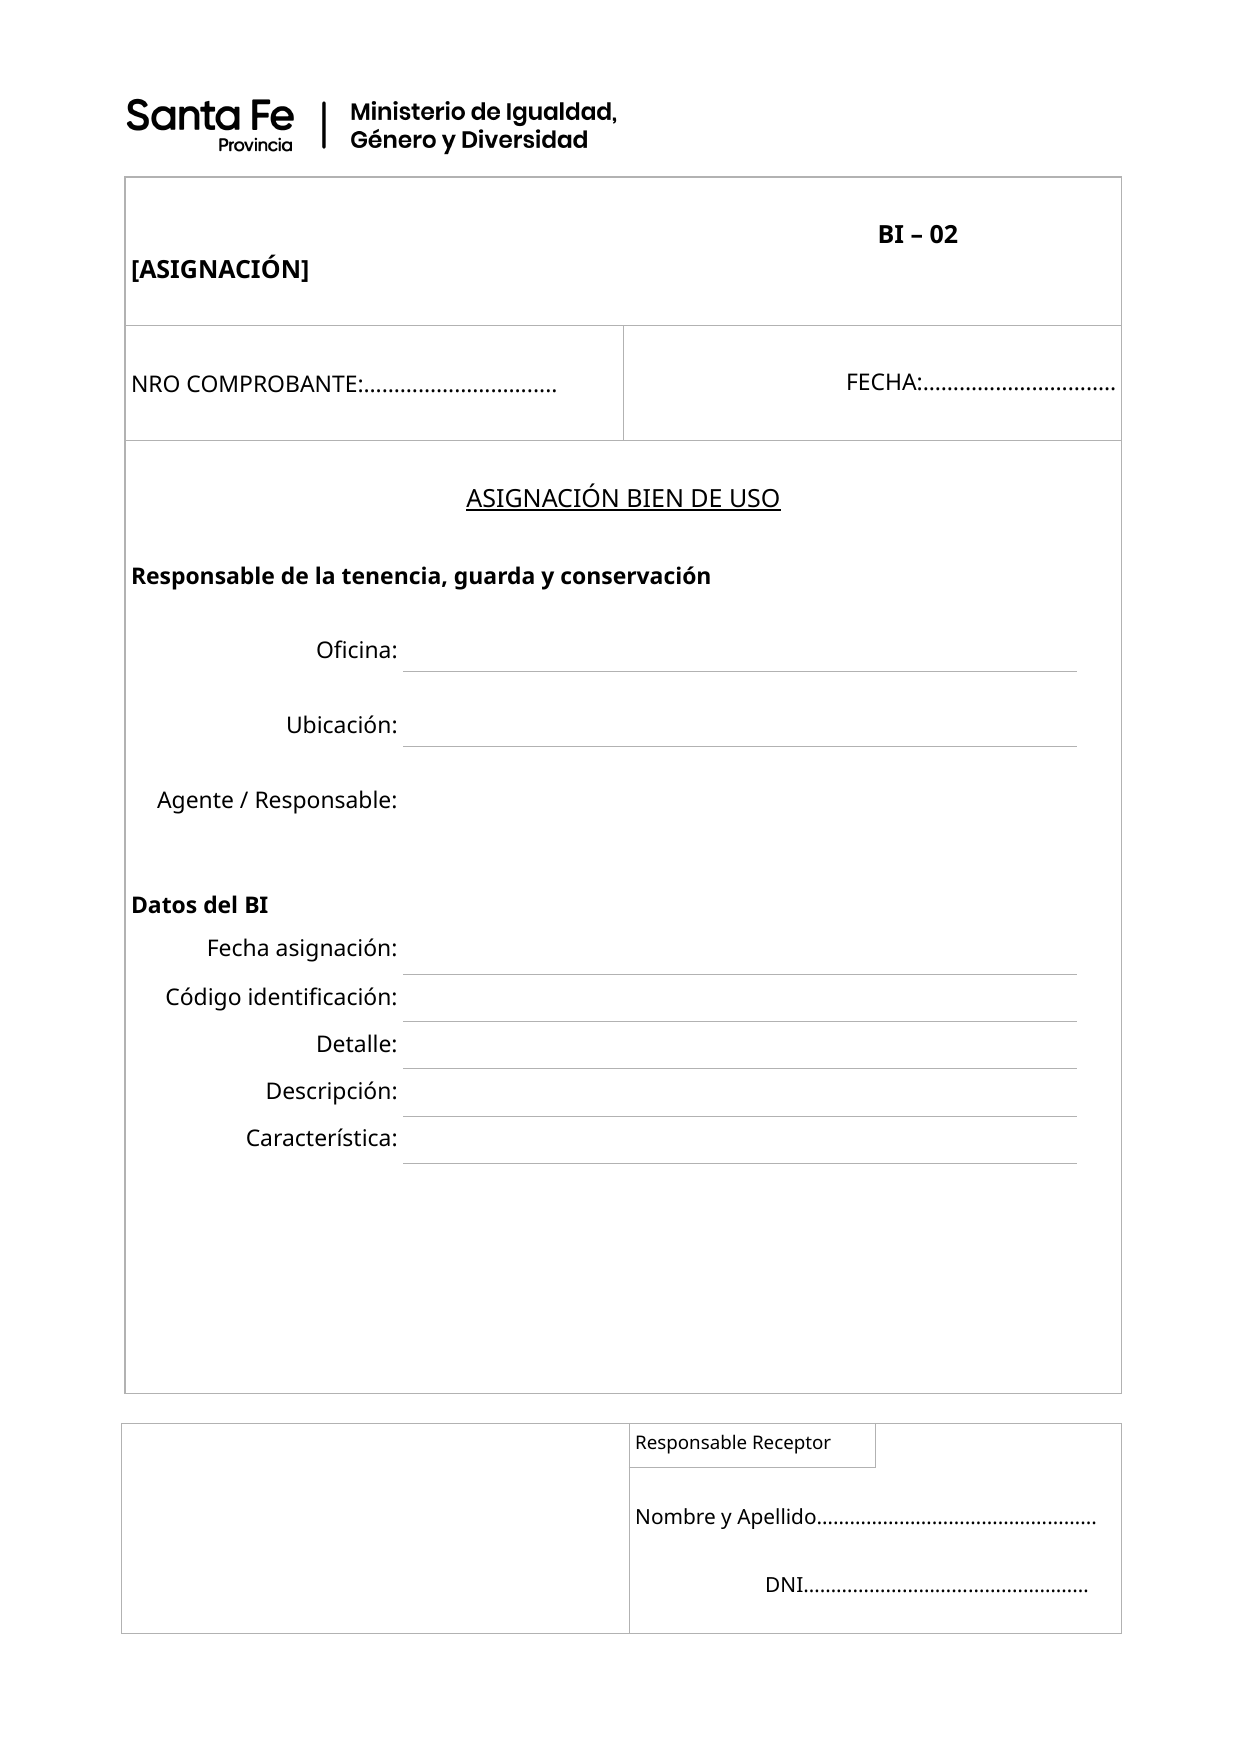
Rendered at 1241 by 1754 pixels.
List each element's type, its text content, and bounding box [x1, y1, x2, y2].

table_cell Agente / Responsable: [126, 746, 403, 821]
table_cell [403, 1164, 1077, 1393]
table_cell [126, 1163, 403, 1393]
table_cell Datos del BI [126, 821, 1121, 926]
table_cell [403, 597, 1077, 671]
table_cell FECHA:………………………….. [624, 326, 1121, 440]
table_cell DNI……………………………….…………… [630, 1536, 1121, 1633]
table_cell Descripción: [126, 1068, 403, 1116]
table_header [122, 1424, 629, 1467]
table_cell ASIGNACIÓN BIEN DE USO [126, 441, 1121, 520]
table_cell Responsable de la tenencia, guarda y conservación [126, 520, 1121, 597]
table_header [876, 1424, 1121, 1467]
table_cell [403, 1117, 1077, 1163]
picture [102, 79, 651, 165]
table_cell [1077, 1021, 1121, 1068]
table_cell [1077, 974, 1121, 1021]
table_cell [403, 672, 1077, 746]
table_cell NRO COMPROBANTE:………………………..... [126, 326, 623, 440]
table_cell [1077, 597, 1121, 671]
table_cell Detalle: [126, 1021, 403, 1068]
table_cell [403, 747, 1077, 821]
table_cell [1077, 746, 1121, 821]
table_cell Nombre y Apellido…………………………………………... [630, 1467, 1121, 1536]
table_cell Código identificación: [126, 974, 403, 1021]
table_cell [403, 1022, 1077, 1068]
table_cell [1077, 1116, 1121, 1163]
table_cell Oficina: [126, 597, 403, 671]
table_cell [403, 975, 1077, 1021]
table_cell Fecha asignación: [126, 926, 403, 974]
table_cell [403, 926, 1077, 974]
table_cell Ubicación: [126, 671, 403, 746]
table_header Responsable Receptor [630, 1424, 875, 1467]
table_cell [1077, 1163, 1121, 1393]
table_cell Característica: [126, 1116, 403, 1163]
table_cell [1077, 926, 1121, 974]
table_cell [403, 1069, 1077, 1116]
table_cell [122, 1536, 629, 1633]
table_header BI – 02 [ASIGNACIÓN] [126, 178, 1121, 325]
table_cell [1077, 1068, 1121, 1116]
table_cell [1077, 671, 1121, 746]
table_cell [122, 1467, 629, 1536]
